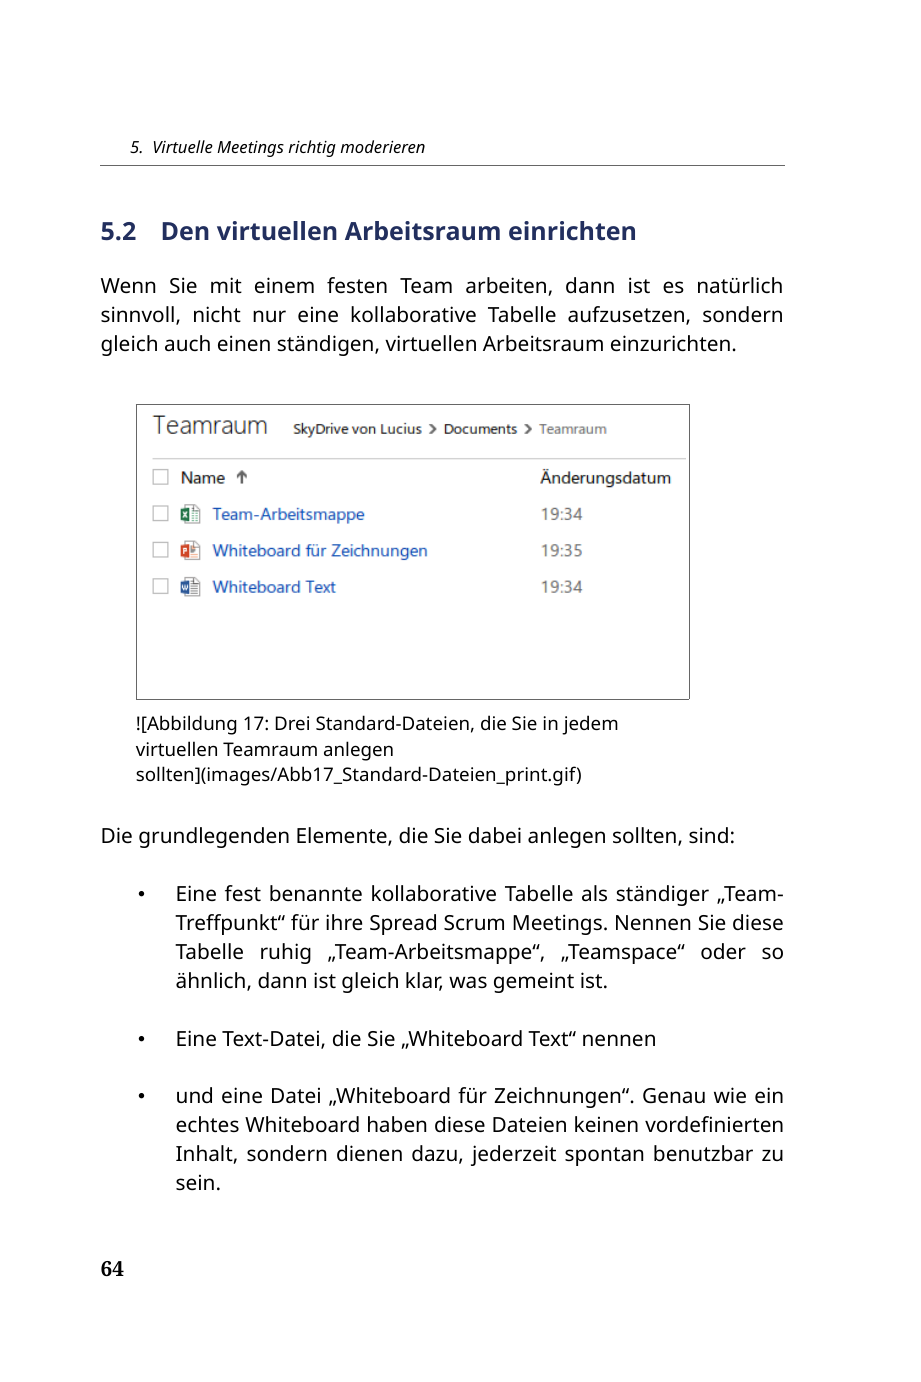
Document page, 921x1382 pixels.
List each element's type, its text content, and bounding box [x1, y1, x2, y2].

text [137, 405, 689, 699]
text Die grundlegenden Elemente, die Sie dabei anlegen sollten, sind: [100, 365, 785, 849]
text ![Abbildung 17: Drei Standard-Dateien, die Sie in jedem virtuellen Teamraum anlegen sollten](images/Abb17_Standard-Dateien_print.gif) [136, 700, 689, 787]
subtitle Den virtuellen Arbeitsraum einrichten [100, 214, 785, 248]
text Wenn Sie mit einem festen Team arbeiten, dann ist es natürlich sinnvoll, nicht nur eine kollaborative Tabelle aufzusetzen, sondern gleich auch einen ständigen, virtuellen Arbeitsraum einzurichten. [100, 267, 785, 357]
list Eine fest benannte kollaborative Tabelle als ständiger „Team-Treffpunkt“ für ihre Spread Scrum Meetings. Nennen Sie diese Tabelle ruhig „Team-Arbeitsmappe“, „Teamspace“ oder so ähnlich, dann ist gleich klar, was gemeint ist. [138, 857, 785, 994]
picture [138, 406, 686, 696]
list und eine Datei „Whiteboard für Zeichnungen“. Genau wie ein echtes Whiteboard haben diese Dateien keinen vordefinierten Inhalt, sondern dienen dazu, jederzeit spontan benutzbar zu sein. [138, 1060, 785, 1197]
list Eine Text-Datei, die Sie „Whiteboard Text“ nennen [138, 1002, 785, 1052]
